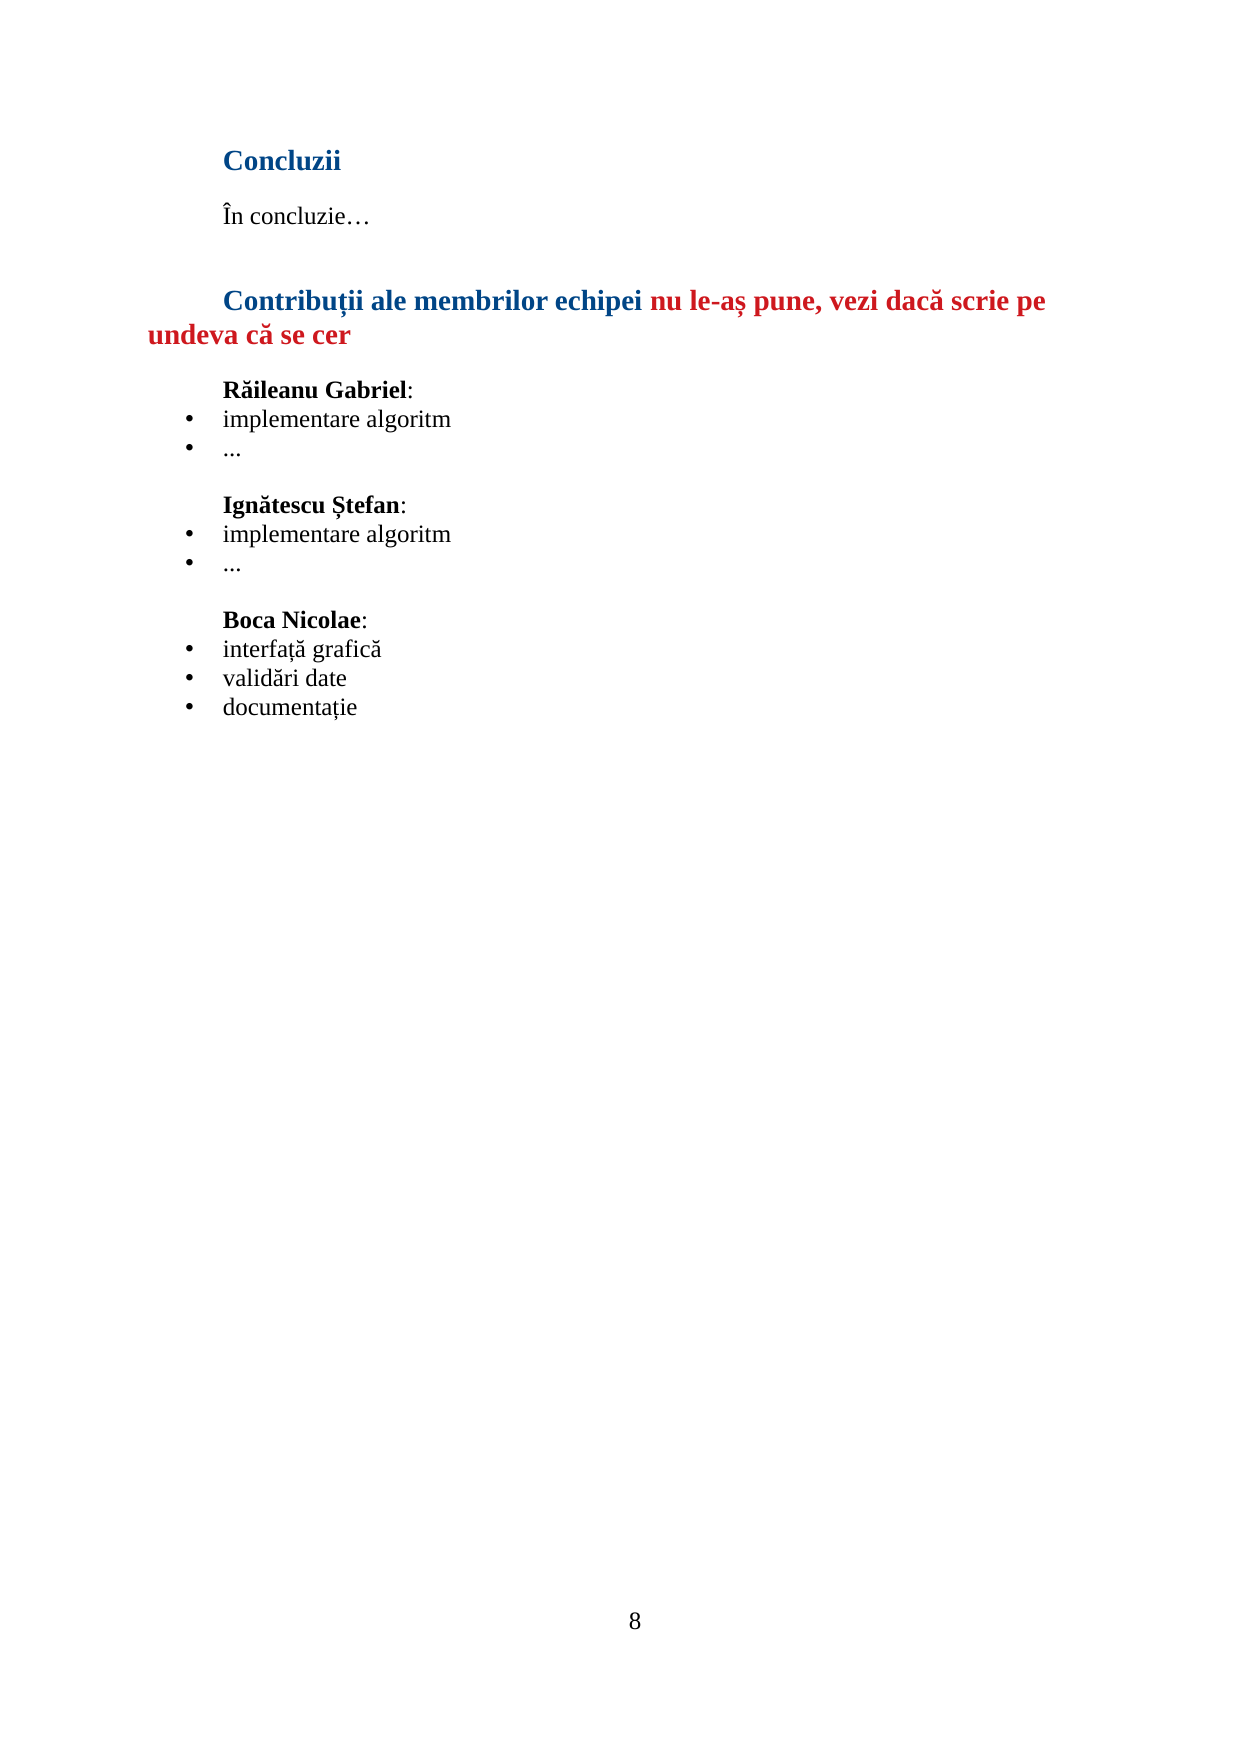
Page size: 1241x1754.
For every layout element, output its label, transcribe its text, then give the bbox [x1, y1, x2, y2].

text În concluzie… [148, 201, 1122, 230]
list interfață grafică [185, 634, 1122, 663]
list ... [185, 548, 1122, 577]
subtitle Contribuții ale membrilor echipei nu le-aș pune, vezi dacă scrie pe undeva că se cer [148, 283, 1122, 351]
list implementare algoritm [185, 519, 1122, 548]
list documentație [185, 692, 1122, 720]
list implementare algoritm [185, 404, 1122, 433]
list ... [185, 433, 1122, 462]
text Ignătescu Ștefan: [148, 490, 1122, 519]
text Boca Nicolae: [148, 605, 1122, 634]
list validări date [185, 663, 1122, 692]
subtitle Concluzii [148, 143, 1122, 176]
text Răileanu Gabriel: [148, 375, 1122, 404]
